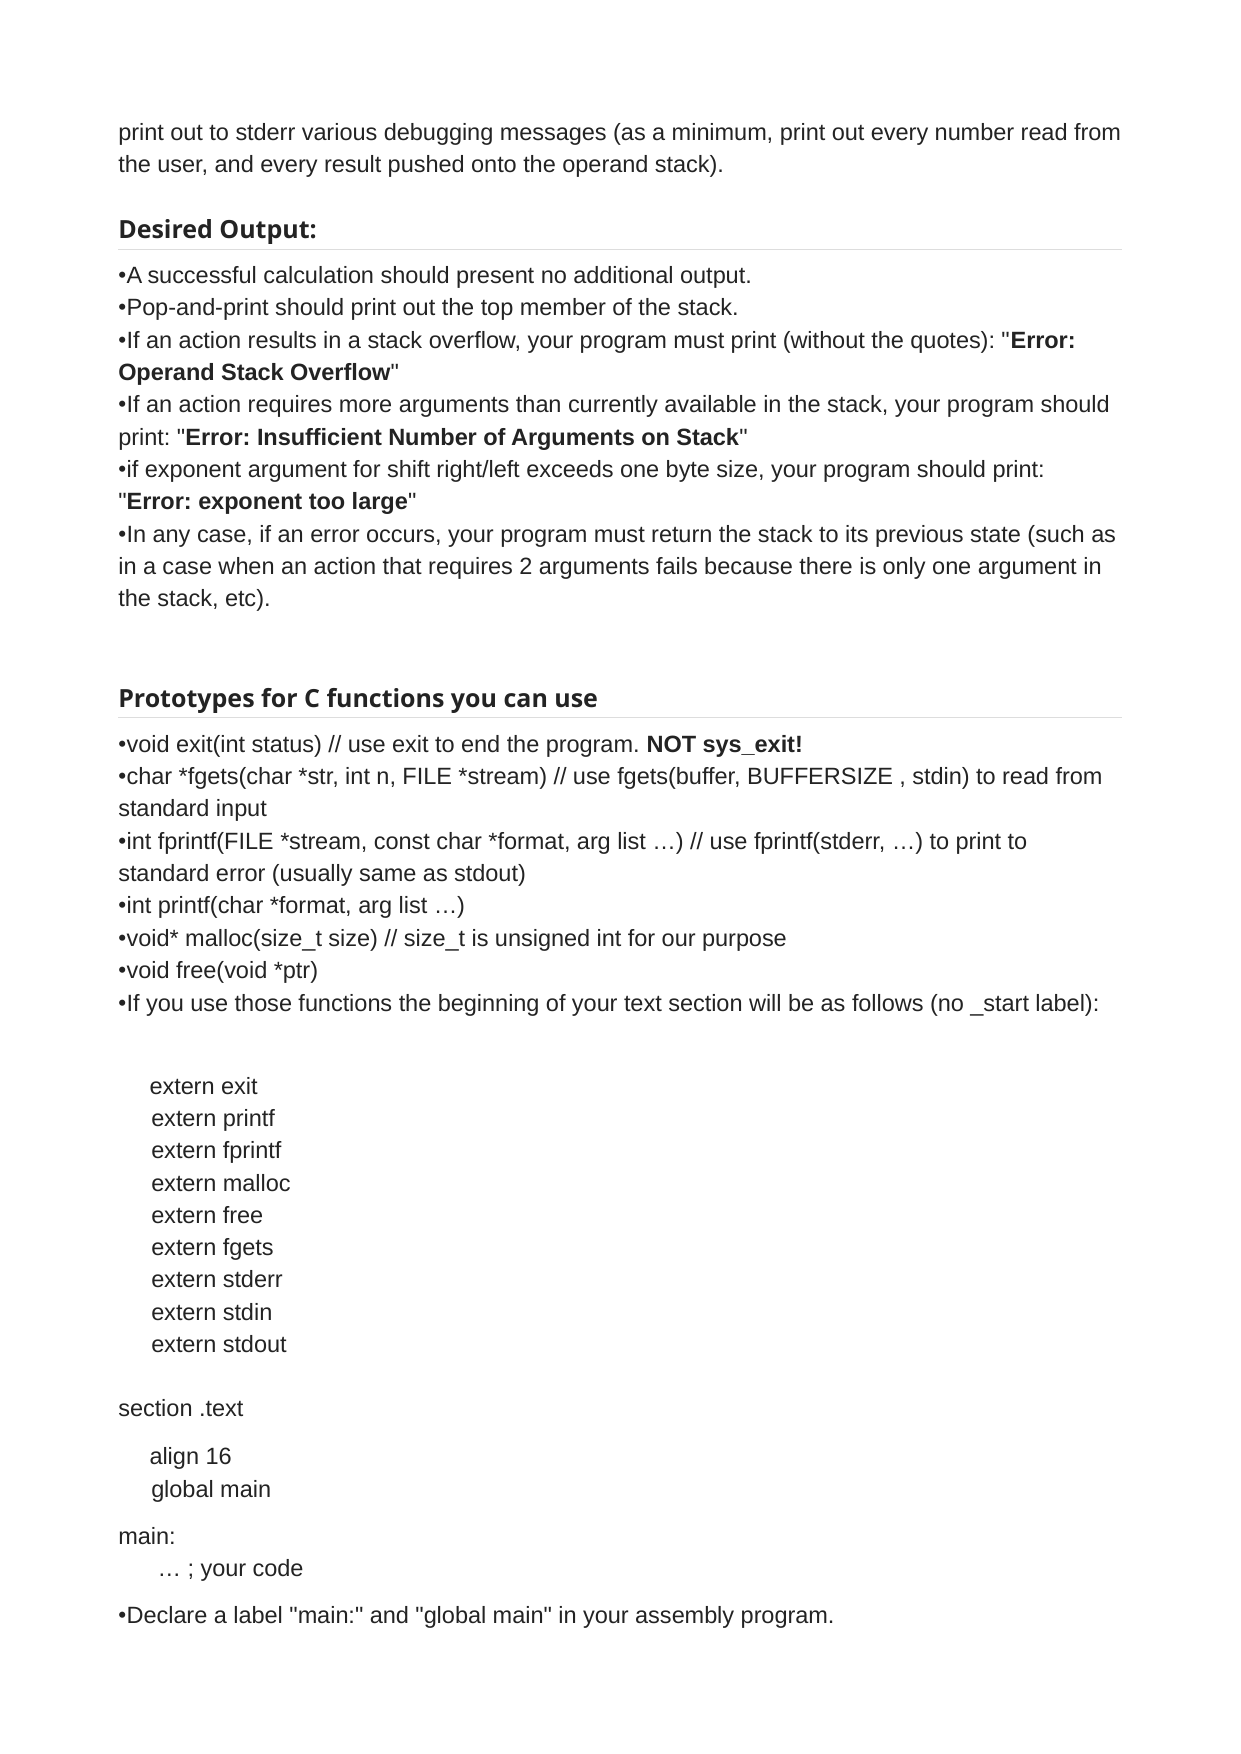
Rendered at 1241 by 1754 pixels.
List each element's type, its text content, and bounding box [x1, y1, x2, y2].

list If you use those functions the beginning of your text section will be as follows (no _start label): [118, 989, 1122, 1016]
list If an action results in a stack overflow, your program must print (without the quotes): "Error: Operand Stack Overflow" [118, 326, 1122, 386]
text print out to stderr various debugging messages (as a minimum, print out every number read from the user, and every result pushed onto the operand stack). [118, 118, 1122, 177]
subtitle Prototypes for C functions you can use [118, 680, 1122, 717]
list If an action requires more arguments than currently available in the stack, your program should print: "Error: Insufficient Number of Arguments on Stack" [118, 391, 1122, 450]
text extern exit extern printf extern fprintf extern malloc extern free extern fgets extern stderr extern stdin extern stdout section .text [118, 1071, 1122, 1421]
list A successful calculation should present no additional output. [118, 261, 1122, 288]
list if exponent argument for shift right/left exceeds one byte size, your program should print: "Error: exponent too large" [118, 455, 1122, 515]
list Pop-and-print should print out the top member of the stack. [118, 294, 1122, 321]
list void exit(int status) // use exit to end the program. NOT sys_exit! [118, 730, 1122, 757]
list Declare a label "main:" and "global main" in your assembly program. [118, 1601, 1122, 1628]
text main: … ; your code [118, 1522, 1122, 1581]
list In any case, if an error occurs, your program must return the stack to its previous state (such as in a case when an action that requires 2 arguments fails because there is only one argument in the stack, etc). [118, 520, 1122, 611]
list void free(void *ptr) [118, 957, 1122, 984]
list char *fgets(char *str, int n, FILE *stream) // use fgets(buffer, BUFFERSIZE , stdin) to read from standard input [118, 762, 1122, 822]
list int fprintf(FILE *stream, const char *format, arg list …) // use fprintf(stderr, …) to print to standard error (usually same as stdout) [118, 827, 1122, 886]
text align 16 global main [118, 1441, 1122, 1502]
list int printf(char *format, arg list …) [118, 892, 1122, 919]
subtitle Desired Output: [118, 212, 1122, 249]
list void* malloc(size_t size) // size_t is unsigned int for our purpose [118, 924, 1122, 951]
